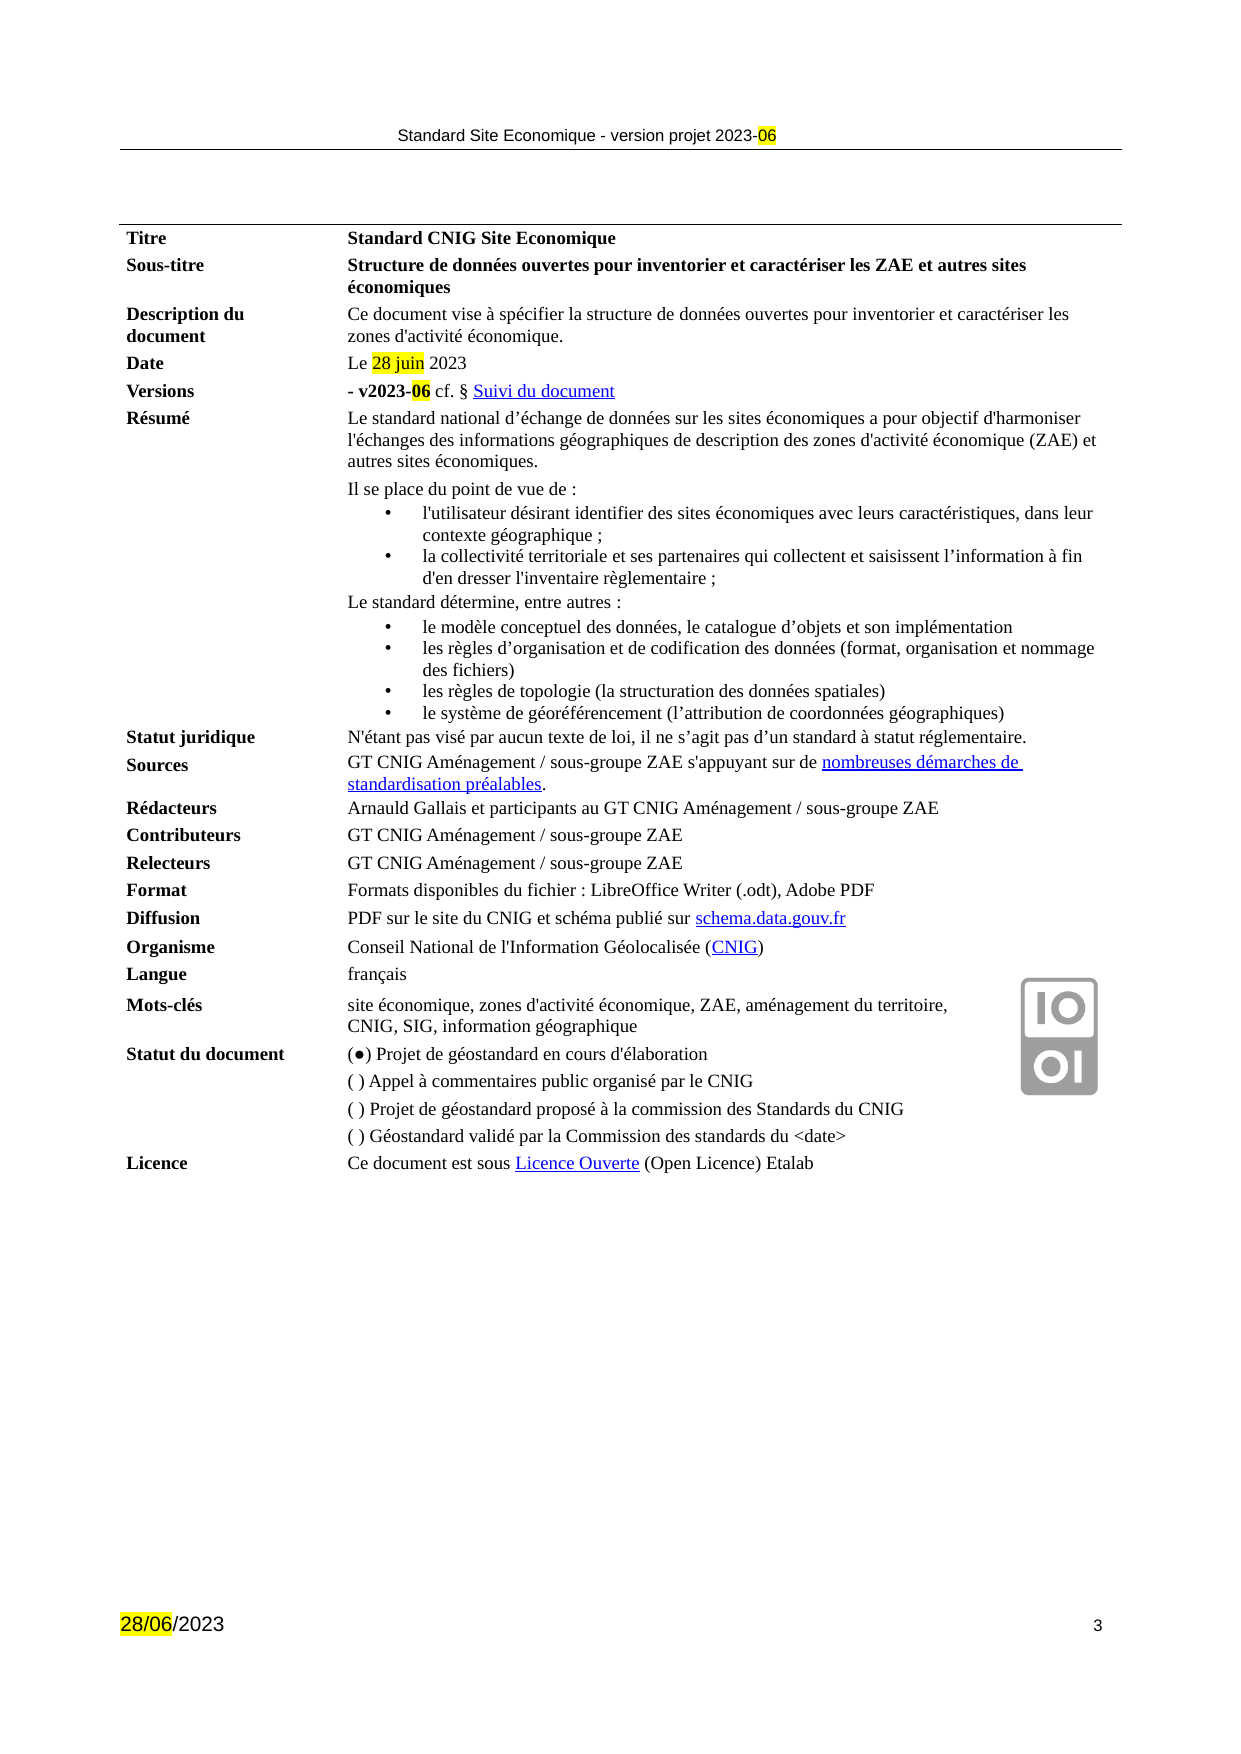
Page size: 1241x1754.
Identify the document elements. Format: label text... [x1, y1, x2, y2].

table_cell Structure de données ouvertes pour inventorier et caractériser les ZAE et autres sites économiques [340, 251, 1122, 300]
table_cell (●) Projet de géostandard en cours d'élaboration ( ) Appel à commentaires public organisé par le CNIG ( ) Projet de géostandard proposé à la commission des Standards du CNIG ( ) Géostandard validé par la Commission des standards du <date> [340, 1040, 992, 1149]
table_cell GT CNIG Aménagement / sous-groupe ZAE s'appuyant sur de nombreuses démarches de standardisation préalables. [340, 751, 1122, 794]
table_cell Rédacteurs [119, 794, 340, 821]
table_cell français [340, 960, 992, 991]
table_cell Ce document vise à spécifier la structure de données ouvertes pour inventorier et caractériser les zones d'activité économique. [340, 300, 1122, 349]
table_cell Date [119, 349, 340, 377]
table_cell GT CNIG Aménagement / sous-groupe ZAE [340, 849, 1122, 876]
table_cell Format [119, 876, 340, 904]
table_cell Diffusion [119, 904, 340, 933]
table_cell Le standard national d’échange de données sur les sites économiques a pour objectif d'harmoniser l'échanges des informations géographiques de description des zones d'activité économique (ZAE) et autres sites économiques. Il se place du point de vue de : l'utilisateur désirant identifier des sites économiques avec leurs caractéristiques, dans leur contexte géographique ; la collectivité territoriale et ses partenaires qui collectent et saisissent l’information à fin d'en dresser l'inventaire règlementaire ; Le standard détermine, entre autres : le modèle conceptuel des données, le catalogue d’objets et son implémentation les règles d’organisation et de codification des données (format, organisation et nommage des fichiers) les règles de topologie (la structuration des données spatiales) le système de géoréférencement (l’attribution de coordonnées géographiques) [340, 404, 1122, 723]
table_cell Résumé [119, 404, 340, 723]
table_cell Sous-titre [119, 251, 340, 300]
table_header Titre [119, 225, 340, 251]
table_cell Licence [119, 1149, 340, 1177]
table_header Standard CNIG Site Economique [340, 225, 1122, 251]
table_cell Conseil National de l'Information Géolocalisée (CNIG) [340, 933, 992, 960]
table_cell Le 28 juin 2023 [340, 349, 1122, 377]
table_cell Versions [119, 377, 340, 404]
table_cell [993, 933, 1122, 1177]
table_cell Statut du document [119, 1040, 340, 1149]
table_cell - v2023-06 cf. § Suivi du document [340, 377, 1122, 404]
table_cell Description du document [119, 300, 340, 349]
table_cell Organisme [119, 933, 340, 960]
table_cell Relecteurs [119, 849, 340, 876]
table_cell Statut juridique [119, 724, 340, 751]
table_cell Arnauld Gallais et participants au GT CNIG Aménagement / sous-groupe ZAE [340, 794, 1122, 821]
table_cell PDF sur le site du CNIG et schéma publié sur schema.data.gouv.fr [340, 904, 1122, 933]
picture [1018, 975, 1101, 1098]
table_cell N'étant pas visé par aucun texte de loi, il ne s’agit pas d’un standard à statut réglementaire. [340, 724, 1122, 751]
table_cell site économique, zones d'activité économique, ZAE, aménagement du territoire, CNIG, SIG, information géographique [340, 991, 992, 1040]
table_cell Formats disponibles du fichier : LibreOffice Writer (.odt), Adobe PDF [340, 876, 1122, 904]
table_cell Sources [119, 751, 340, 794]
table_cell Mots-clés [119, 991, 340, 1040]
table_cell GT CNIG Aménagement / sous-groupe ZAE [340, 821, 1122, 849]
table_cell Contributeurs [119, 821, 340, 849]
table_cell Langue [119, 960, 340, 991]
table_cell Ce document est sous Licence Ouverte (Open Licence) Etalab [340, 1149, 992, 1177]
